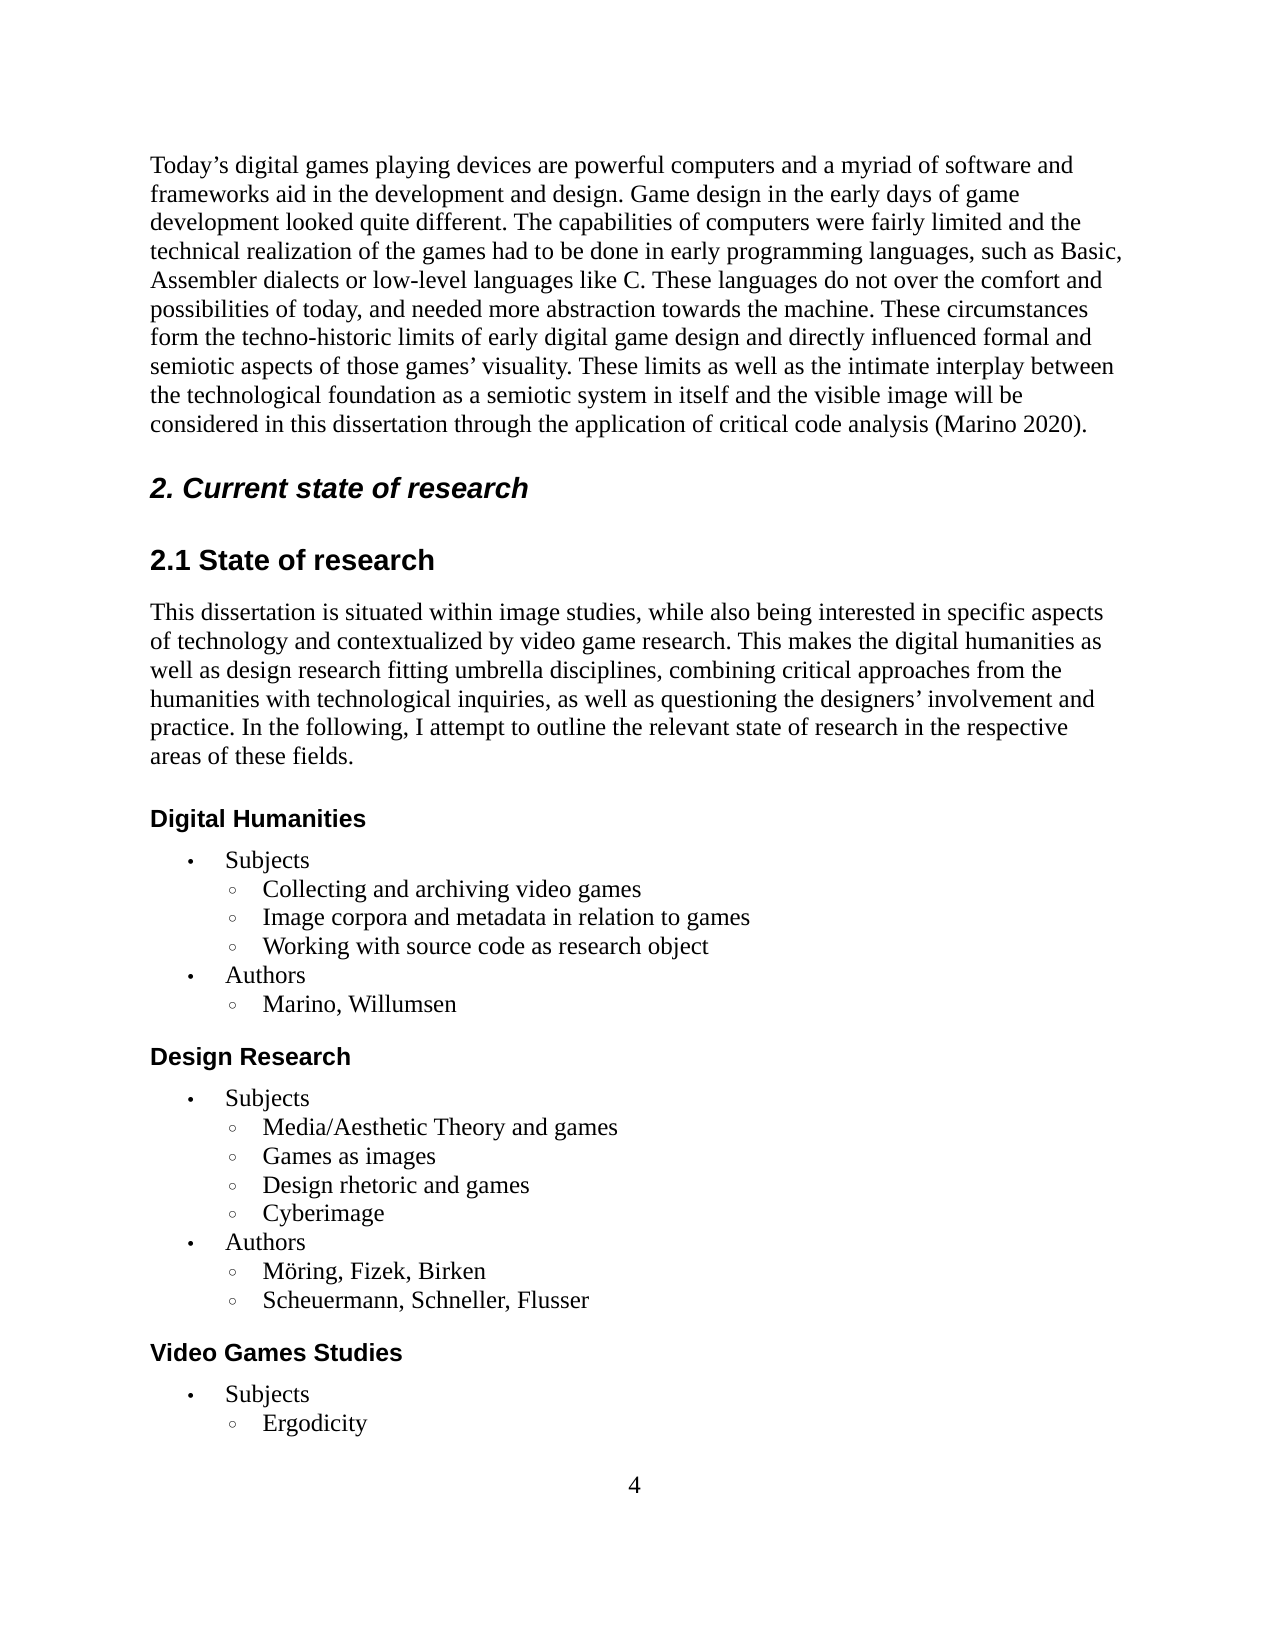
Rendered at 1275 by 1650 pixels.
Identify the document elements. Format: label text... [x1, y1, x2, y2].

subtitle Design Research [150, 1042, 1125, 1071]
subtitle Video Games Studies [150, 1338, 1125, 1367]
list Collecting and archiving video games [225, 874, 1125, 902]
list Subjects [187, 1083, 1125, 1112]
text Today’s digital games playing devices are powerful computers and a myriad of software and frameworks aid in the development and design. Game design in the early days of game development looked quite different. The capabilities of computers were fairly limited and the technical realization of the games had to be done in early programming languages, such as Basic, Assembler dialects or low-level languages like C. These languages do not over the comfort and possibilities of today, and needed more abstraction towards the machine. These circumstances form the techno-historic limits of early digital game design and directly influenced formal and semiotic aspects of those games’ visuality. These limits as well as the intimate interplay between the technological foundation as a semiotic system in itself and the visible image will be considered in this dissertation through the application of critical code analysis (Marino 2020). [150, 150, 1125, 437]
text This dissertation is situated within image studies, while also being interested in specific aspects of technology and contextualized by video game research. This makes the digital humanities as well as design research fitting umbrella disciplines, combining critical approaches from the humanities with technological inquiries, as well as questioning the designers’ involvement and practice. In the following, I attempt to outline the relevant state of research in the respective areas of these fields. [150, 597, 1125, 770]
list Marino, Willumsen [225, 989, 1125, 1017]
list Subjects [187, 1379, 1125, 1408]
list Ergodicity [225, 1408, 1125, 1437]
list Authors [187, 1227, 1125, 1256]
list Möring, Fizek, Birken [225, 1256, 1125, 1285]
subtitle 2.1 State of research [150, 542, 1125, 576]
list Image corpora and metadata in relation to games [225, 902, 1125, 931]
list Authors [187, 960, 1125, 989]
list Subjects [187, 845, 1125, 874]
list Design rhetoric and games [225, 1170, 1125, 1198]
list Working with source code as research object [225, 931, 1125, 960]
list Games as images [225, 1141, 1125, 1170]
list Cyberimage [225, 1198, 1125, 1227]
list Scheuermann, Schneller, Flusser [225, 1285, 1125, 1313]
subtitle 2. Current state of research [150, 471, 1125, 505]
list Media/Aesthetic Theory and games [225, 1112, 1125, 1141]
subtitle Digital Humanities [150, 804, 1125, 832]
